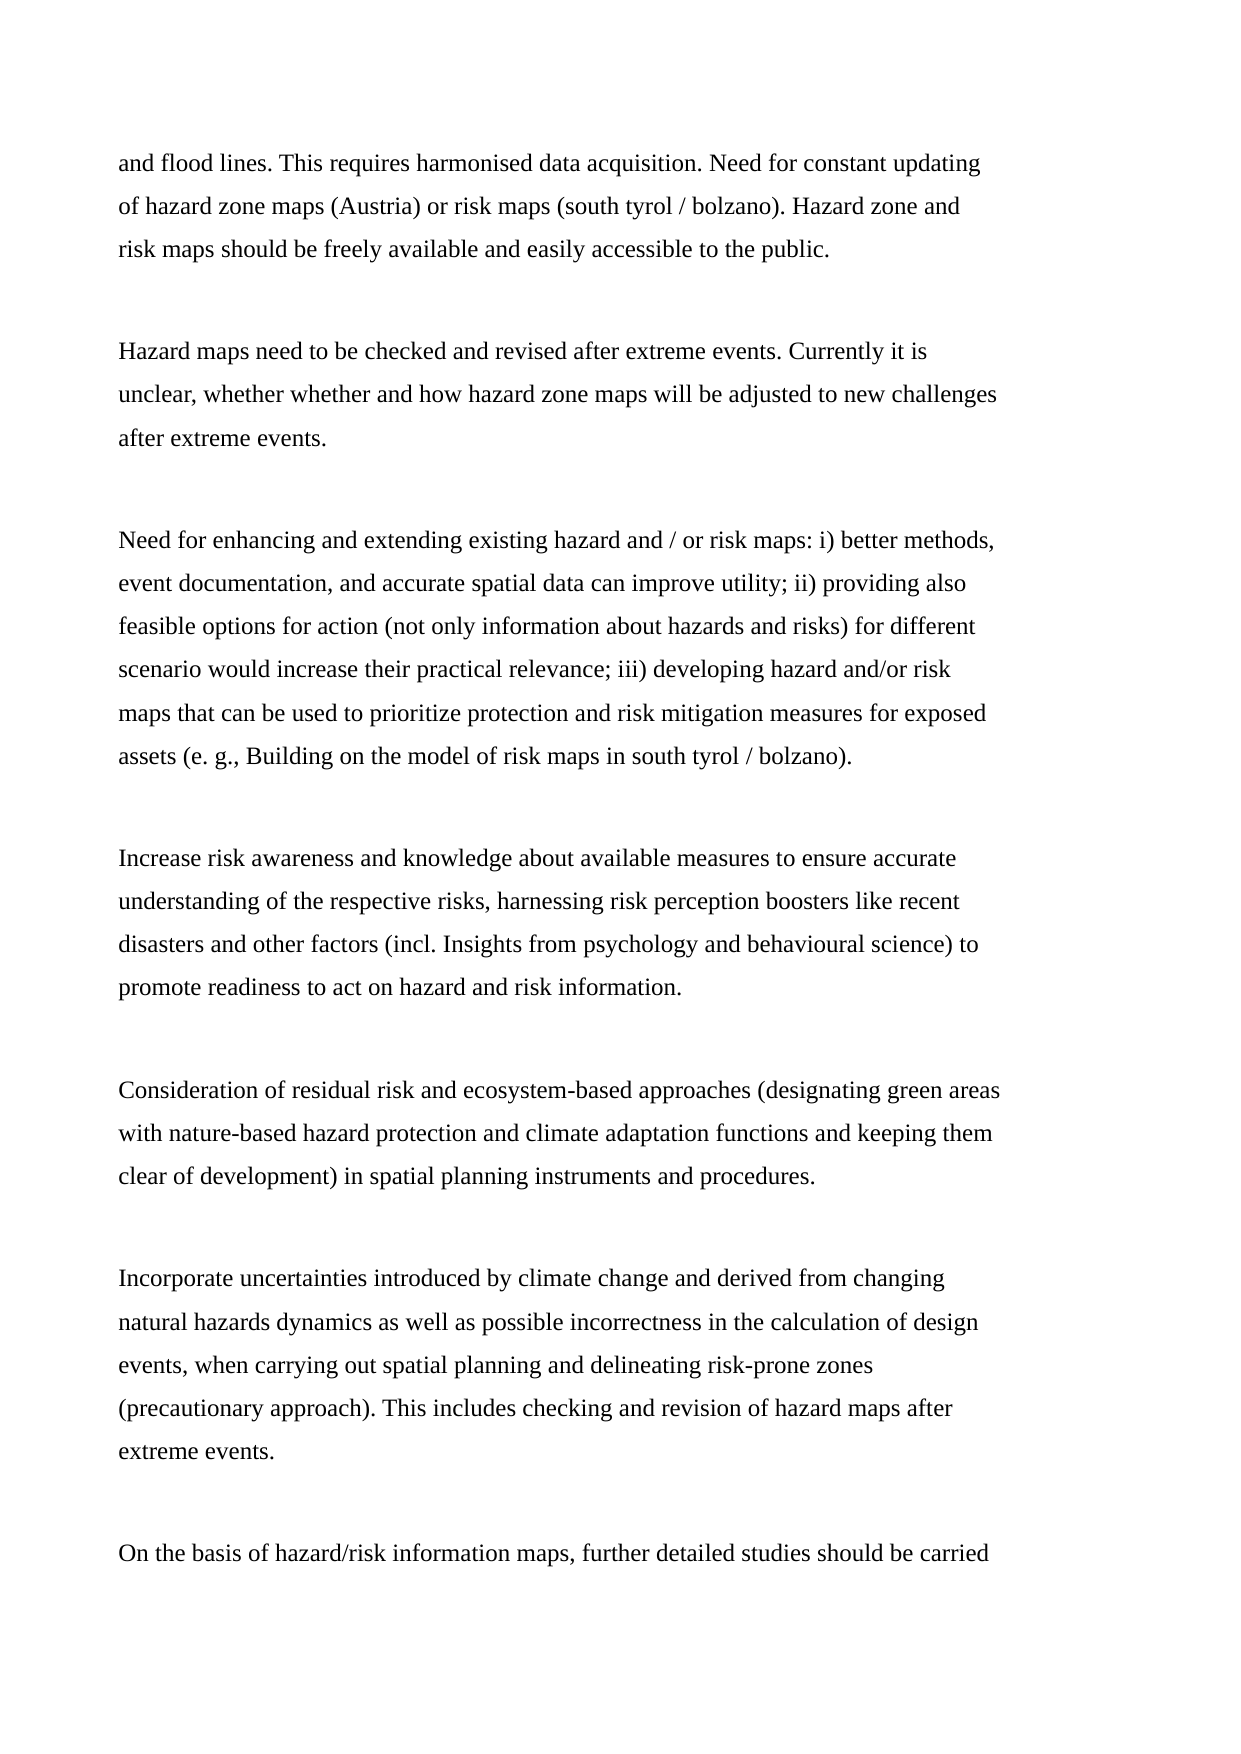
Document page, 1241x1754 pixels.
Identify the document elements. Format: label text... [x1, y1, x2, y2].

table_cell Incorporate uncertainties introduced by climate change and derived from changing natural hazards dynamics as well as possible incorrectness in the calculation of design events, when carrying out spatial planning and delineating risk-prone zones (precautionary approach). This includes checking and revision of hazard maps after extreme events. [115, 1234, 1004, 1509]
table_cell Increase risk awareness and knowledge about available measures to ensure accurate understanding of the respective risks, harnessing risk perception boosters like recent disasters and other factors (incl. Insights from psychology and behavioural science) to promote readiness to act on hazard and risk information. [115, 814, 1004, 1045]
table_cell and flood lines. This requires harmonised data acquisition. Need for constant updating of hazard zone maps (Austria) or risk maps (south tyrol / bolzano). Hazard zone and risk maps should be freely available and easily accessible to the public. [115, 118, 1004, 307]
table_cell Need for enhancing and extending existing hazard and / or risk maps: i) better methods, event documentation, and accurate spatial data can improve utility; ii) providing also feasible options for action (not only information about hazards and risks) for different scenario would increase their practical relevance; iii) developing hazard and/or risk maps that can be used to prioritize protection and risk mitigation measures for exposed assets (e. g., Building on the model of risk maps in south tyrol / bolzano). [115, 495, 1004, 813]
table_cell Hazard maps need to be checked and revised after extreme events. Currently it is unclear, whether whether and how hazard zone maps will be adjusted to new challenges after extreme events. [115, 307, 1004, 495]
table_cell On the basis of hazard/risk information maps, further detailed studies should be carried [115, 1509, 1004, 1567]
table_cell Consideration of residual risk and ecosystem-based approaches (designating green areas with nature-based hazard protection and climate adaptation functions and keeping them clear of development) in spatial planning instruments and procedures. [115, 1045, 1004, 1234]
